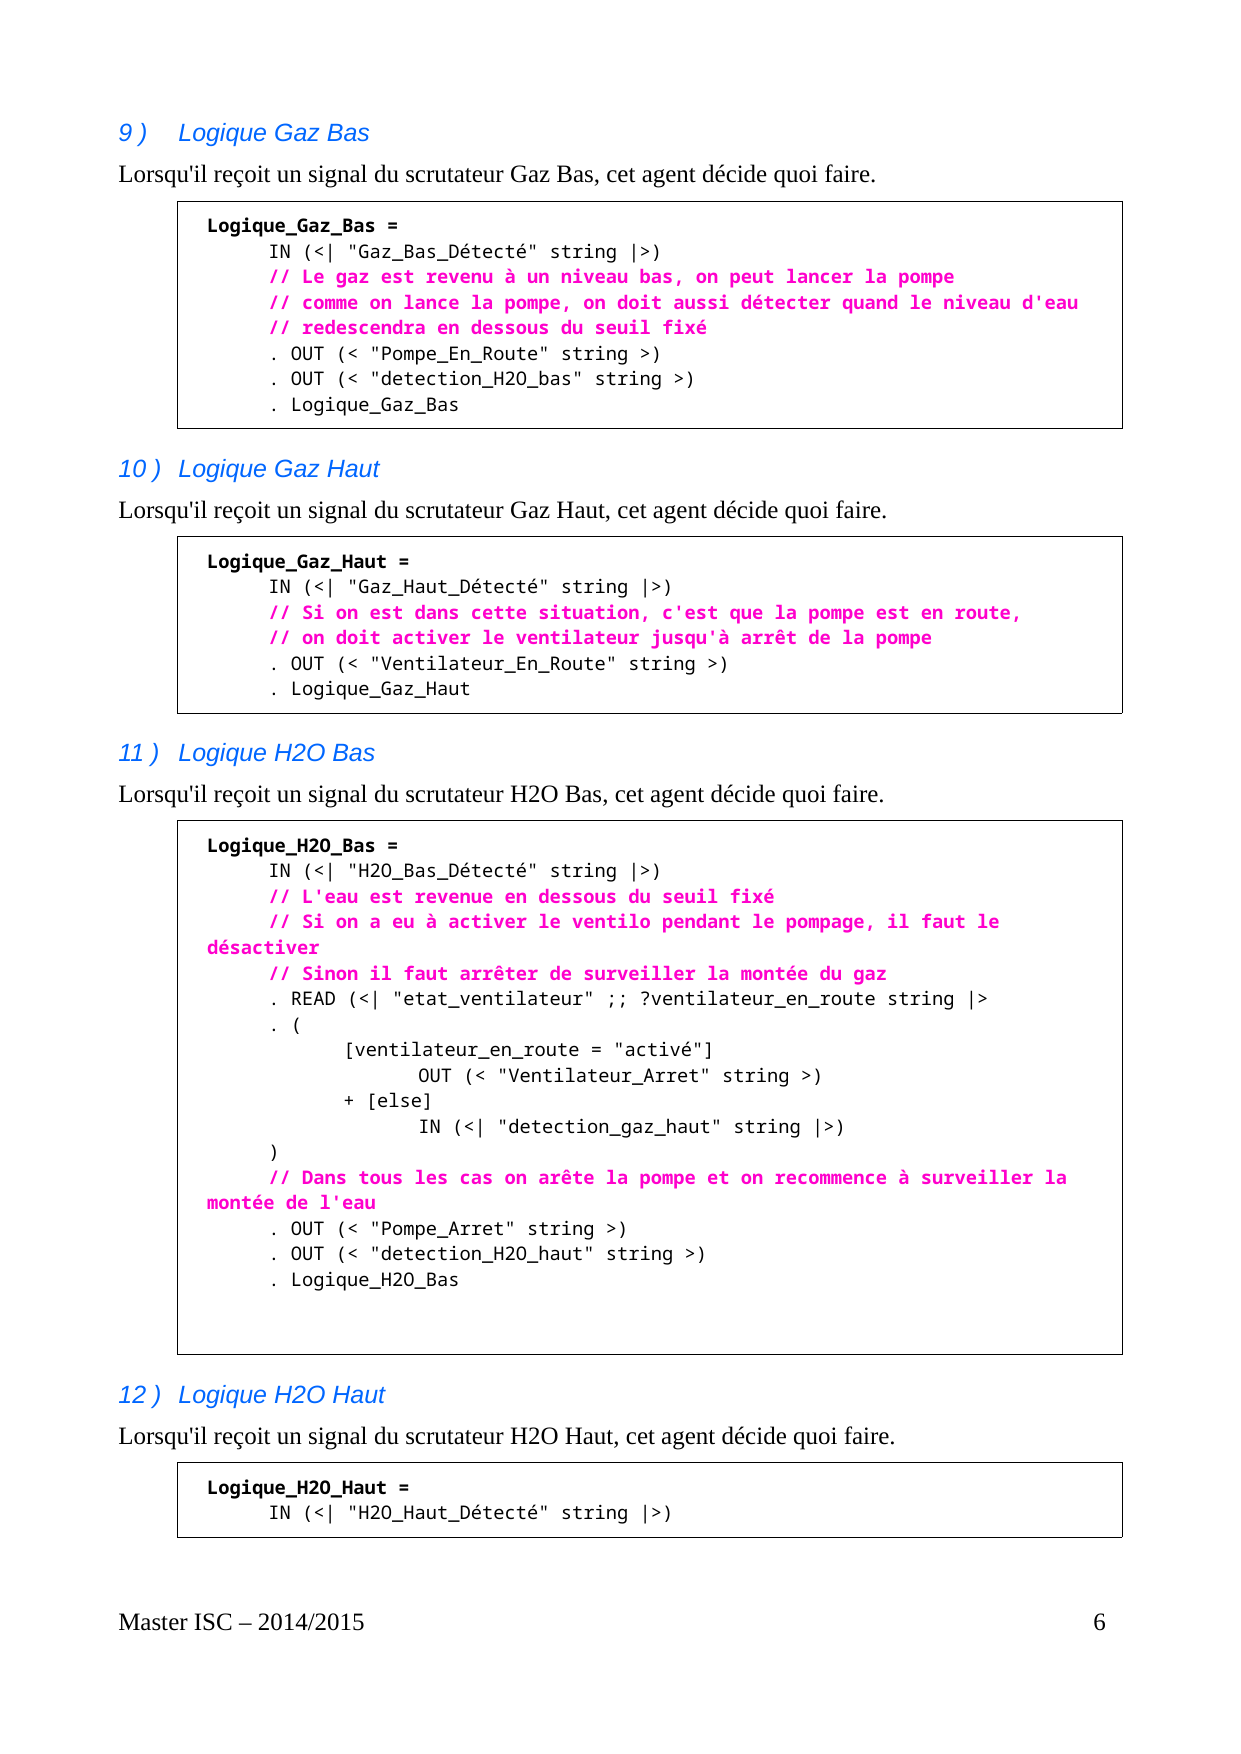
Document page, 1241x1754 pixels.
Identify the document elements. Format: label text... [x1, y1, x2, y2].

text . Logique_Gaz_Haut [178, 664, 1122, 713]
text // Si on a eu à activer le ventilo pendant le pompage, il faut le désactiver [178, 897, 1122, 948]
subtitle Logique H2O Bas [118, 738, 1122, 767]
text Lorsqu'il reçoit un signal du scrutateur H2O Haut, cet agent décide quoi faire. [118, 1421, 1122, 1449]
text // Dans tous les cas on arête la pompe et on recommence à surveiller la montée de l'eau [178, 1152, 1122, 1203]
text IN (<| "detection_gaz_haut" string |>) [178, 1101, 1122, 1127]
text Lorsqu'il reçoit un signal du scrutateur Gaz Haut, cet agent décide quoi faire. [118, 495, 1122, 523]
text . READ (<| "etat_ventilateur" ;; ?ventilateur_en_route string |> [178, 973, 1122, 999]
text // Le gaz est revenu à un niveau bas, on peut lancer la pompe [178, 252, 1122, 277]
text [ventilateur_en_route = "activé"] [178, 1024, 1122, 1050]
text . OUT (< "Pompe_Arret" string >) [178, 1203, 1122, 1229]
text Logique_Gaz_Haut = [178, 537, 1122, 562]
subtitle Logique Gaz Haut [118, 453, 1122, 482]
text . OUT (< "Pompe_En_Route" string >) [178, 328, 1122, 354]
text Lorsqu'il reçoit un signal du scrutateur Gaz Bas, cet agent décide quoi faire. [118, 159, 1122, 188]
text Logique_Gaz_Bas = [178, 202, 1122, 226]
text // Sinon il faut arrêter de surveiller la montée du gaz [178, 948, 1122, 973]
text . OUT (< "detection_H2O_bas" string >) [178, 354, 1122, 379]
text // comme on lance la pompe, on doit aussi détecter quand le niveau d'eau [178, 277, 1122, 303]
text // L'eau est revenue en dessous du seuil fixé [178, 871, 1122, 897]
text . Logique_Gaz_Bas [178, 379, 1122, 428]
text ) [178, 1127, 1122, 1152]
text // Si on est dans cette situation, c'est que la pompe est en route, [178, 587, 1122, 613]
text IN (<| "Gaz_Bas_Détecté" string |>) [178, 226, 1122, 252]
text . Logique_H2O_Bas [178, 1254, 1122, 1292]
text IN (<| "Gaz_Haut_Détecté" string |>) [178, 562, 1122, 587]
text Logique_H2O_Haut = [178, 1463, 1122, 1488]
text // on doit activer le ventilateur jusqu'à arrêt de la pompe [178, 613, 1122, 638]
text . OUT (< "detection_H2O_haut" string >) [178, 1229, 1122, 1254]
text OUT (< "Ventilateur_Arret" string >) [178, 1050, 1122, 1076]
text IN (<| "H2O_Bas_Détecté" string |>) [178, 846, 1122, 871]
subtitle Logique H2O Haut [118, 1379, 1122, 1408]
text // redescendra en dessous du seuil fixé [178, 303, 1122, 328]
text + [else] [178, 1076, 1122, 1101]
text Lorsqu'il reçoit un signal du scrutateur H2O Bas, cet agent décide quoi faire. [118, 779, 1122, 808]
text . OUT (< "Ventilateur_En_Route" string >) [178, 638, 1122, 664]
text . ( [178, 999, 1122, 1024]
text Logique_H2O_Bas = [178, 821, 1122, 846]
text IN (<| "H2O_Haut_Détecté" string |>) [178, 1488, 1122, 1537]
subtitle Logique Gaz Bas [118, 118, 1122, 147]
